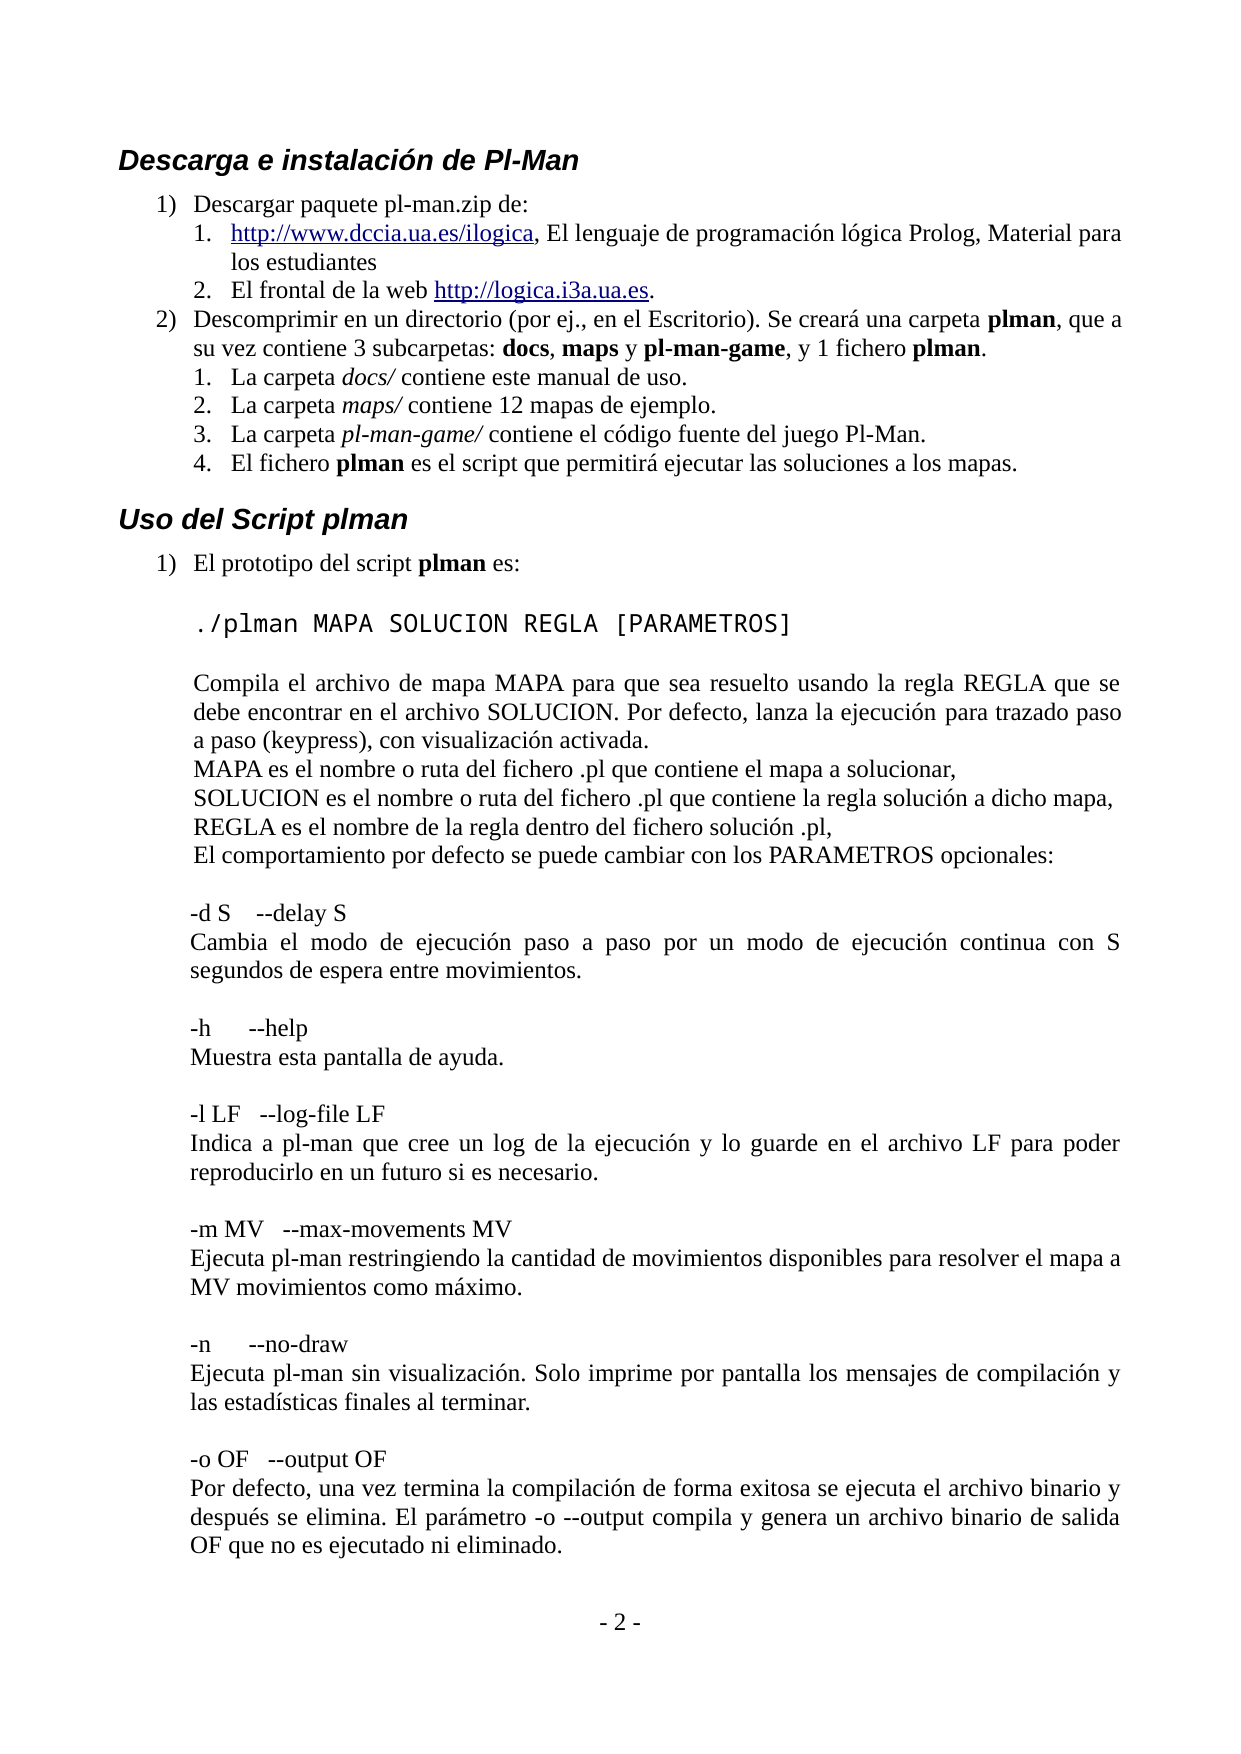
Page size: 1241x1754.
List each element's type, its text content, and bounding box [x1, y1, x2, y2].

text -n --no-draw [190, 1329, 1122, 1358]
text Por defecto, una vez termina la compilación de forma exitosa se ejecuta el archivo binario y después se elimina. El parámetro -o --output compila y genera un archivo binario de salida OF que no es ejecutado ni eliminado. [190, 1473, 1122, 1559]
text Ejecuta pl-man sin visualización. Solo imprime por pantalla los mensajes de compilación y las estadísticas finales al terminar. [190, 1358, 1122, 1416]
list El prototipo del script plman es: [156, 548, 1122, 576]
list http://www.dccia.ua.es/ilogica, El lenguaje de programación lógica Prolog, Material para los estudiantes [193, 218, 1122, 275]
text Ejecuta pl-man restringiendo la cantidad de movimientos disponibles para resolver el mapa a MV movimientos como máximo. [190, 1243, 1122, 1301]
list El frontal de la web http://logica.i3a.ua.es. [193, 275, 1122, 304]
list La carpeta docs/ contiene este manual de uso. [193, 362, 1122, 390]
text -o OF --output OF [190, 1444, 1122, 1473]
list La carpeta maps/ contiene 12 mapas de ejemplo. [193, 390, 1122, 419]
list REGLA es el nombre de la regla dentro del fichero solución .pl, [156, 812, 1122, 841]
subtitle Uso del Script plman [118, 502, 1122, 535]
text -l LF --log-file LF [190, 1099, 1122, 1128]
text Indica a pl-man que cree un log de la ejecución y lo guarde en el archivo LF para poder reproducirlo en un futuro si es necesario. [190, 1128, 1122, 1186]
subtitle Descarga e instalación de Pl-Man [118, 143, 1122, 177]
text -h --help [190, 1013, 1122, 1042]
text -d S --delay S [190, 898, 1122, 927]
text -m MV --max-movements MV [190, 1214, 1122, 1243]
list El comportamiento por defecto se puede cambiar con los PARAMETROS opcionales: [156, 841, 1122, 869]
list Compila el archivo de mapa MAPA para que sea resuelto usando la regla REGLA que se debe encontrar en el archivo SOLUCION. Por defecto, lanza la ejecución para trazado paso a paso (keypress), con visualización activada. [156, 668, 1122, 754]
text Cambia el modo de ejecución paso a paso por un modo de ejecución continua con S segundos de espera entre movimientos. [190, 927, 1122, 984]
list Descomprimir en un directorio (por ej., en el Escritorio). Se creará una carpeta plman, que a su vez contiene 3 subcarpetas: docs, maps y pl-man-game, y 1 fichero plman. [156, 304, 1122, 362]
list MAPA es el nombre o ruta del fichero .pl que contiene el mapa a solucionar, [156, 754, 1122, 783]
list SOLUCION es el nombre o ruta del fichero .pl que contiene la regla solución a dicho mapa, [156, 783, 1122, 812]
list Descargar paquete pl-man.zip de: [156, 189, 1122, 218]
list La carpeta pl-man-game/ contiene el código fuente del juego Pl-Man. [193, 419, 1122, 448]
text Muestra esta pantalla de ayuda. [190, 1042, 1122, 1071]
list ./plman MAPA SOLUCION REGLA [PARAMETROS] [156, 605, 1122, 639]
list El fichero plman es el script que permitirá ejecutar las soluciones a los mapas. [193, 448, 1122, 477]
